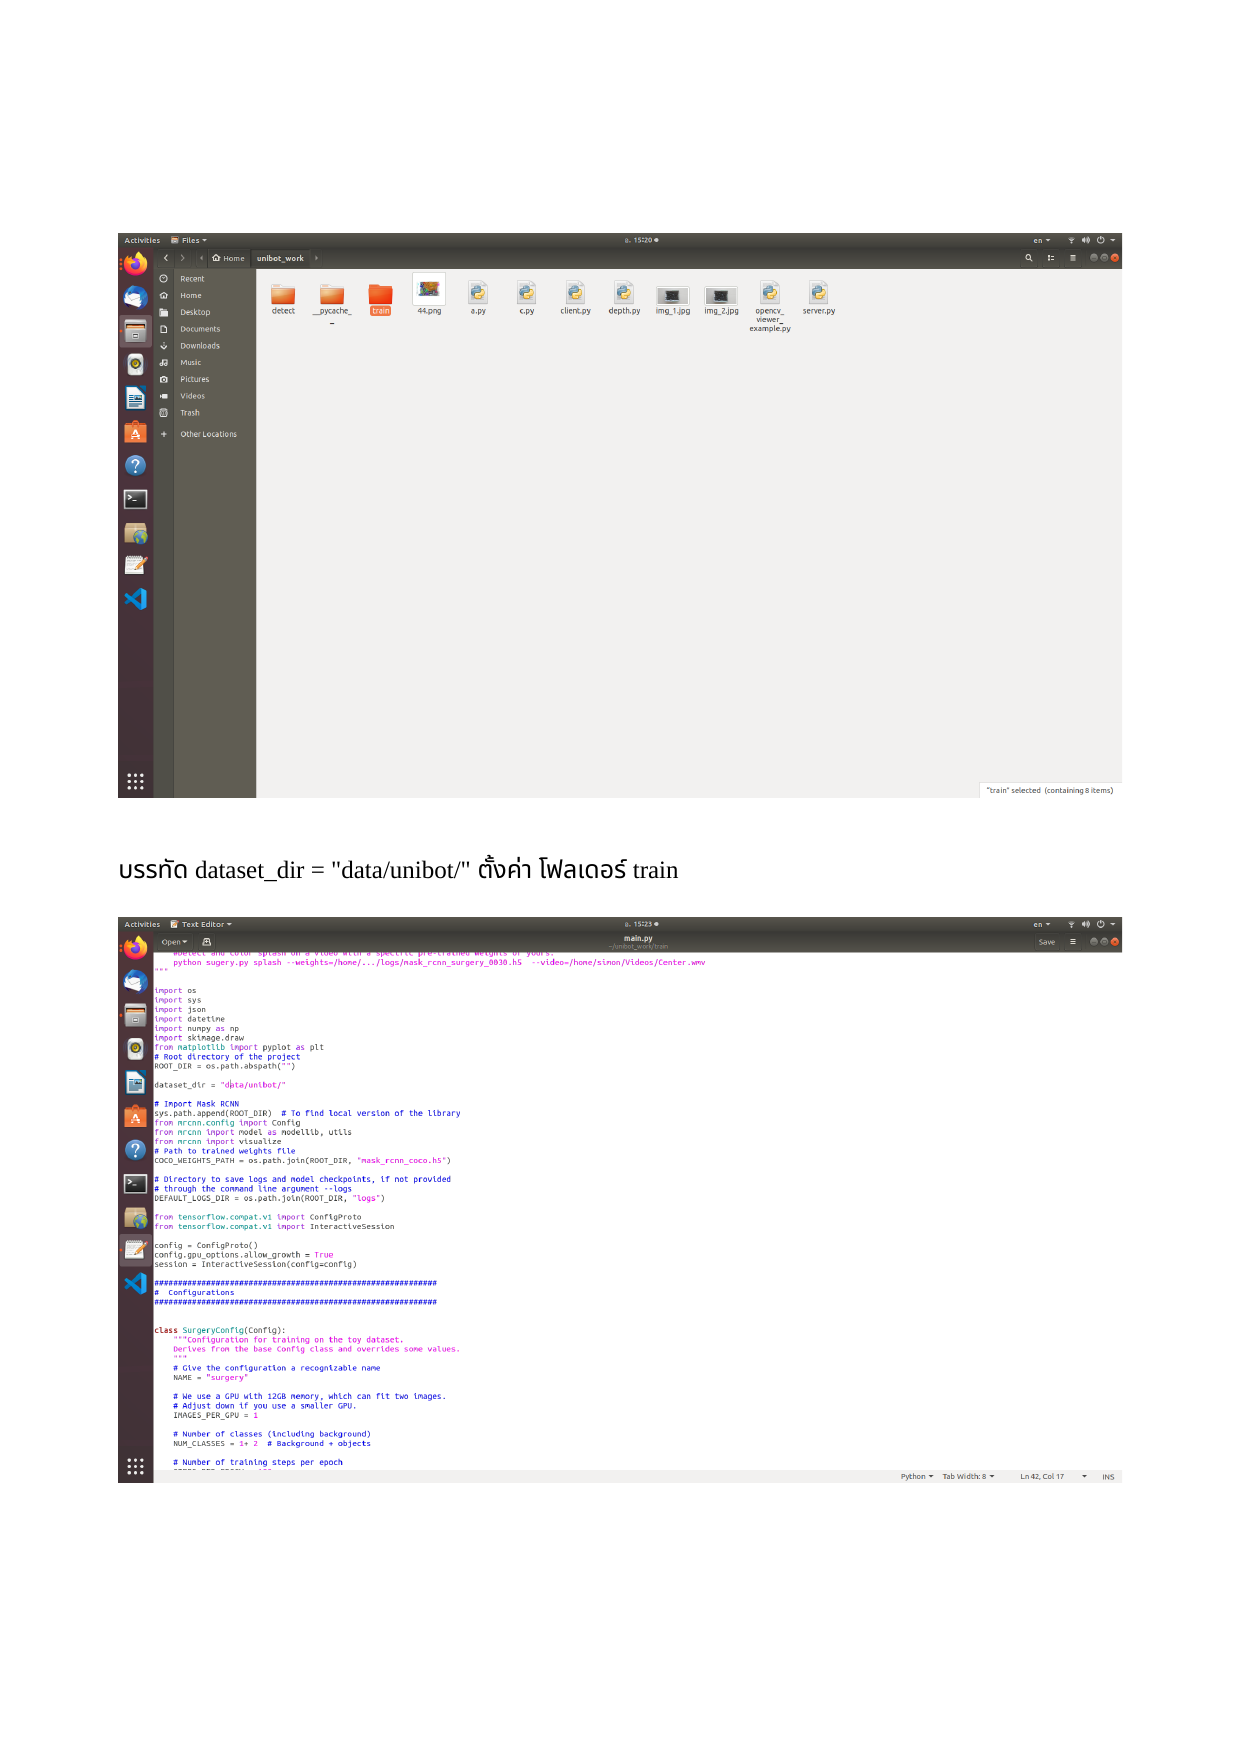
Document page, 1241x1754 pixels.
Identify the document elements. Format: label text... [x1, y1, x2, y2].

picture [118, 917, 1123, 1483]
text บรรทัด dataset_dir = "data/unibot/" ตั้งค่า โฟลเดอร์ train [118, 855, 1122, 889]
picture [118, 233, 1123, 798]
